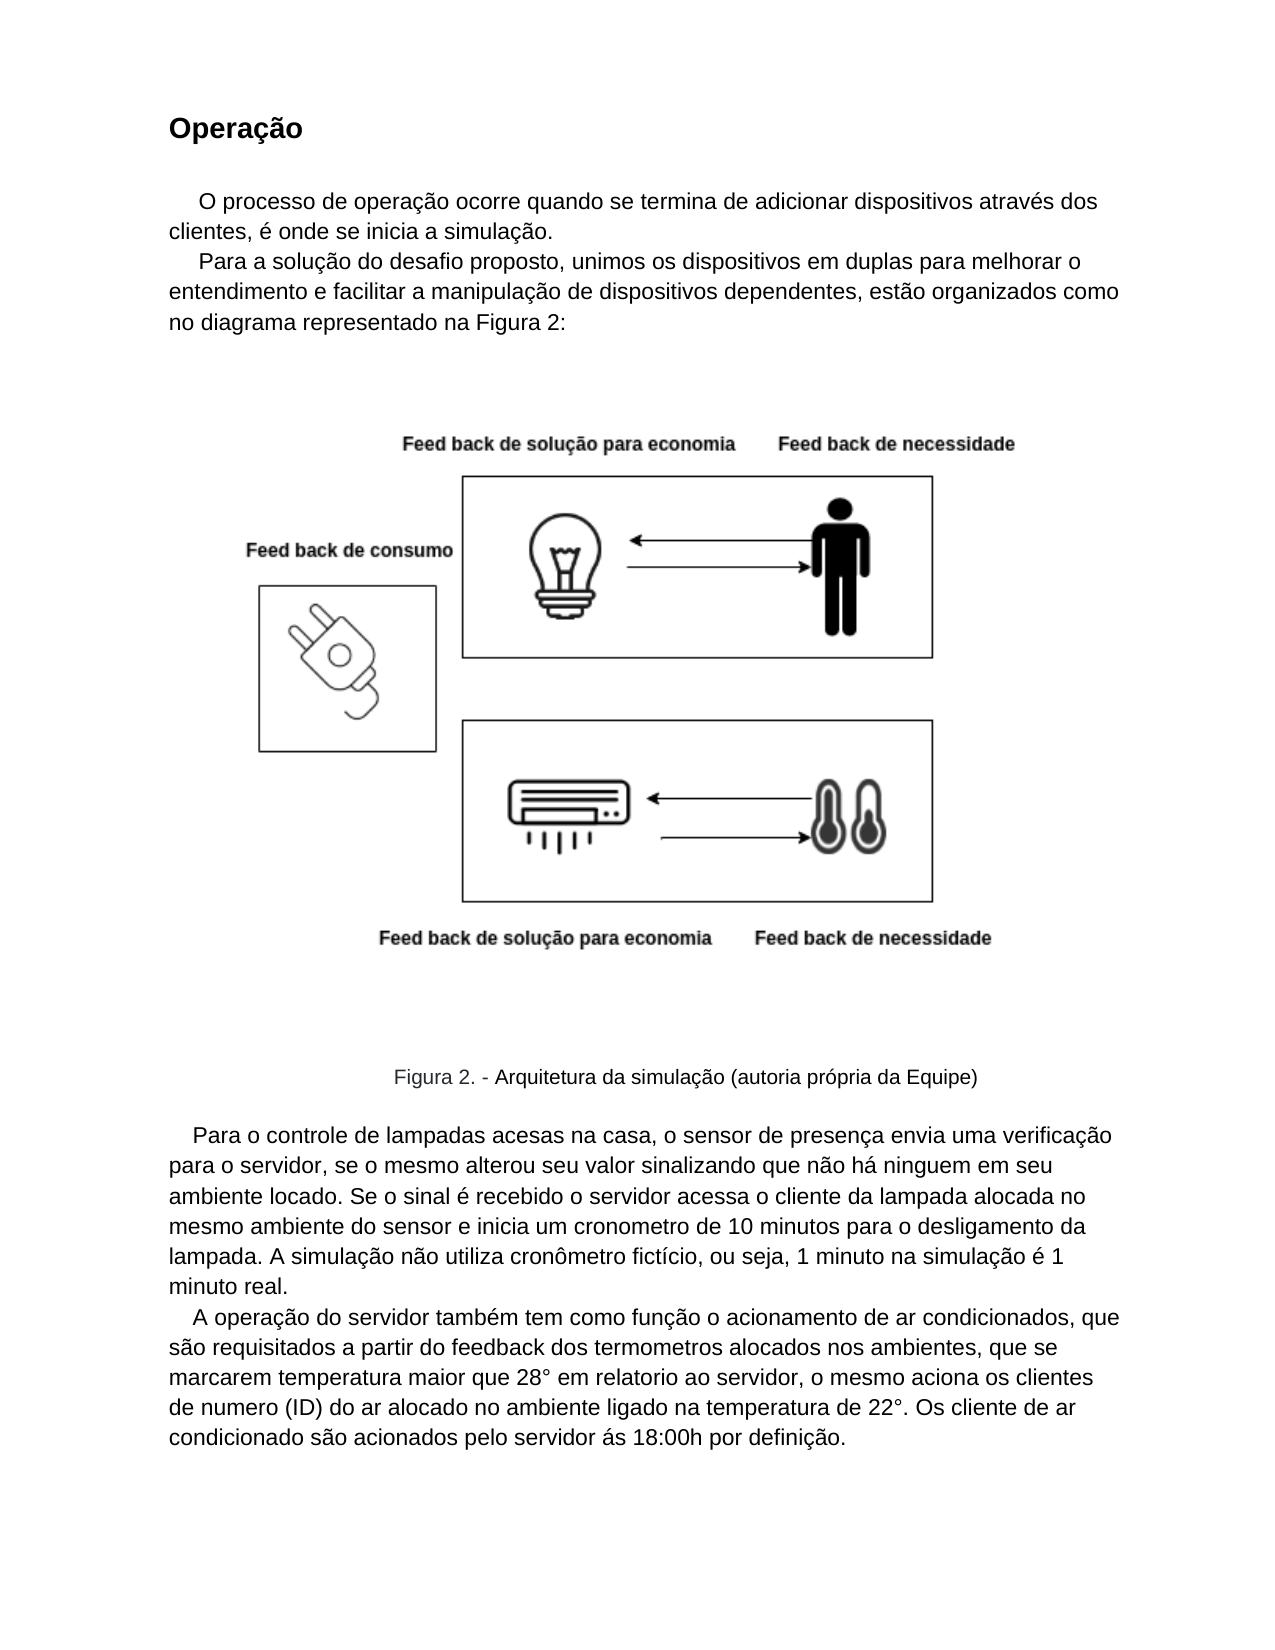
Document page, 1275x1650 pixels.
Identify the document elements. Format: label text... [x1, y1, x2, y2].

picture [243, 429, 1043, 956]
text Para o controle de lampadas acesas na casa, o sensor de presença envia uma verificação para o servidor, se o mesmo alterou seu valor sinalizando que não há ninguem em seu ambiente locado. Se o sinal é recebido o servidor acessa o cliente da lampada alocada no mesmo ambiente do sensor e inicia um cronometro de 10 minutos para o desligamento da lampada. A simulação não utiliza cronômetro fictício, ou seja, 1 minuto na simulação é 1 minuto real. [169, 1122, 1125, 1299]
text A operação do servidor também tem como função o acionamento de ar condicionados, que são requisitados a partir do feedback dos termometros alocados nos ambientes, que se marcarem temperatura maior que 28° em relatorio ao servidor, o mesmo aciona os clientes de numero (ID) do ar alocado no ambiente ligado na temperatura de 22°. Os cliente de ar condicionado são acionados pelo servidor ás 18:00h por definição. [169, 1303, 1125, 1451]
text Operação [169, 111, 1125, 144]
text O processo de operação ocorre quando se termina de adicionar dispositivos através dos clientes, é onde se inicia a simulação. [169, 188, 1125, 244]
text Figura 2. - Arquitetura da simulação (autoria própria da Equipe) [319, 1064, 1125, 1088]
text Para a solução do desafio proposto, unimos os dispositivos em duplas para melhorar o entendimento e facilitar a manipulação de dispositivos dependentes, estão organizados como no diagrama representado na Figura 2: [169, 248, 1125, 335]
